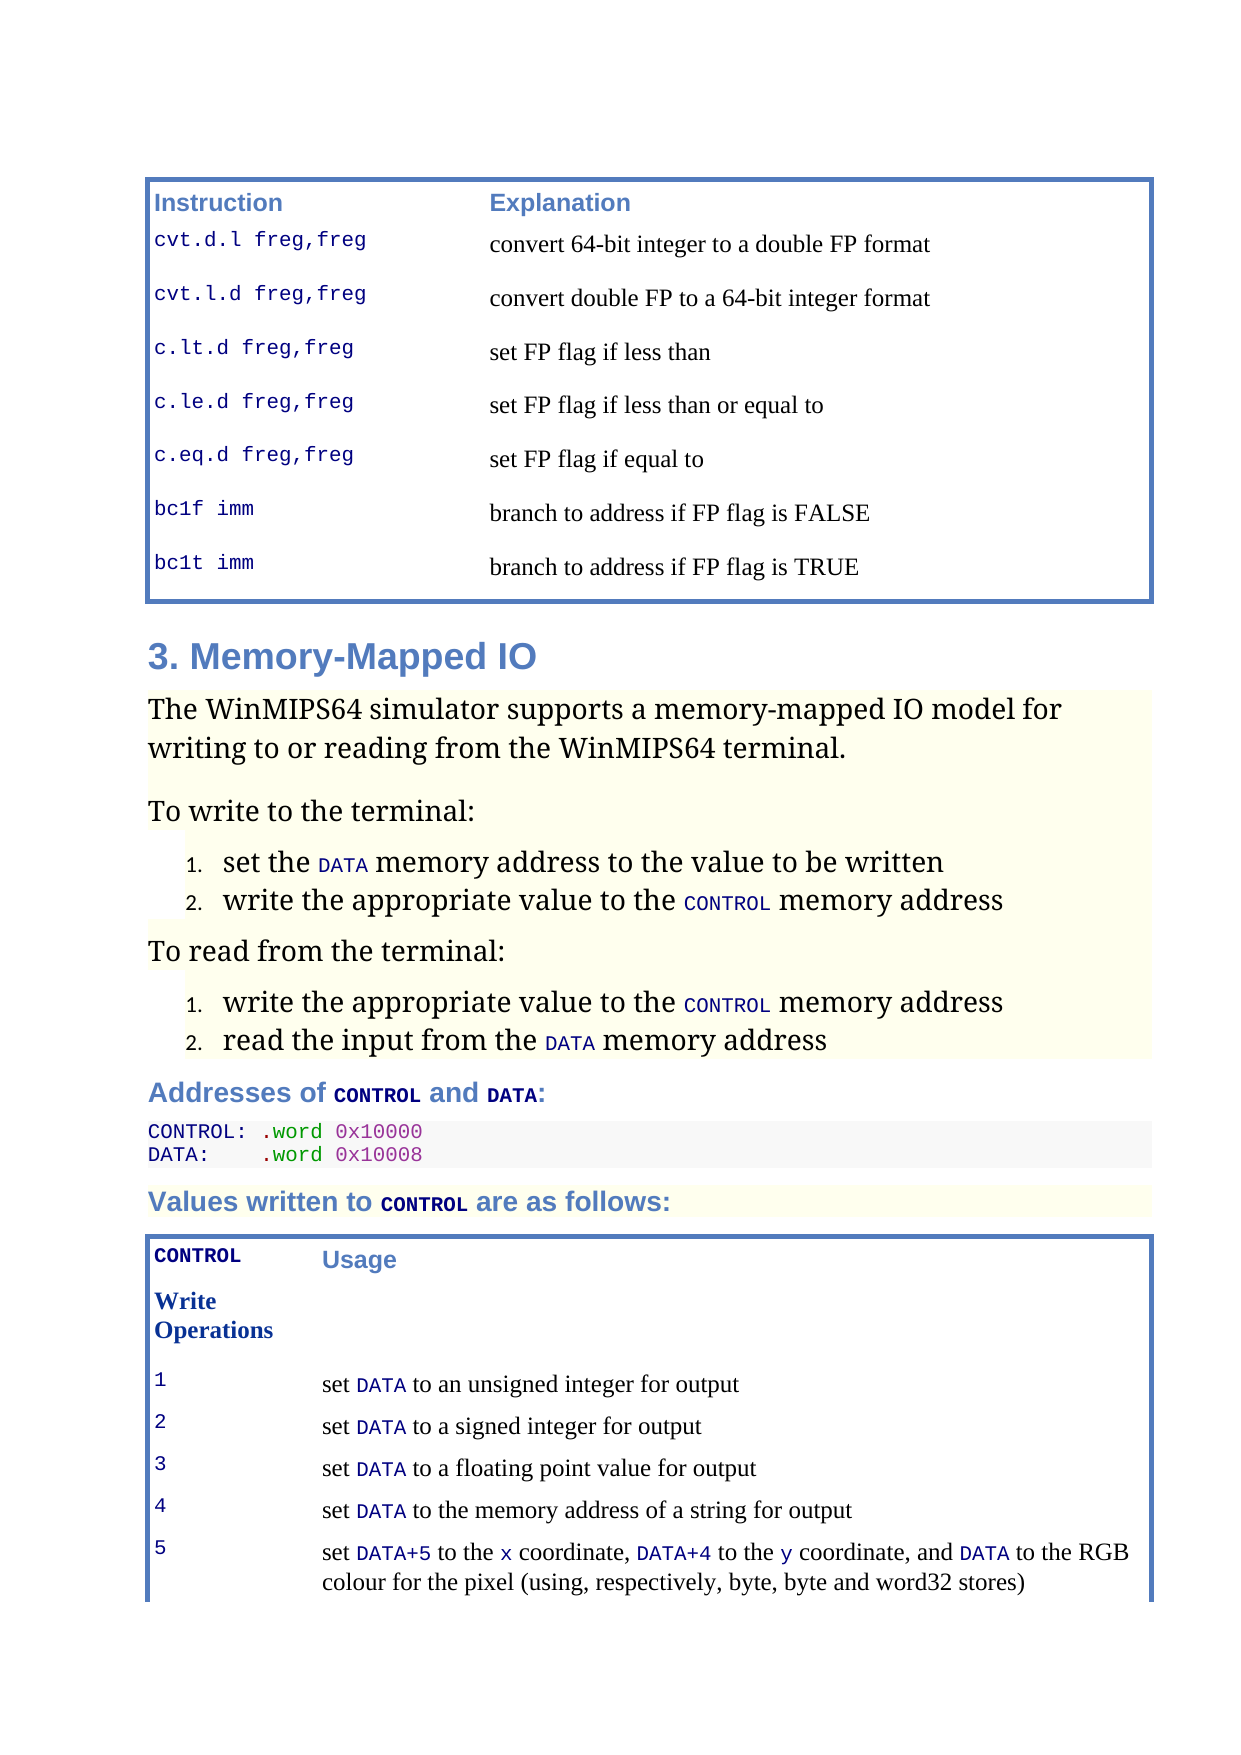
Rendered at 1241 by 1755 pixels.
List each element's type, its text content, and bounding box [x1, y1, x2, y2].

table_cell 4 [150, 1489, 316, 1531]
table_cell 1 [150, 1363, 316, 1404]
list read the input from the DATA memory address [185, 1021, 1152, 1059]
subtitle 3. Memory-Mapped IO [148, 634, 1152, 677]
text Values written to CONTROL are as follows: [148, 1185, 1152, 1217]
list write the appropriate value to the CONTROL memory address [185, 881, 1152, 919]
table_cell set DATA to the memory address of a string for output [316, 1489, 1149, 1531]
table_header Usage [316, 1239, 1149, 1280]
table_cell set FP flag if less than [483, 331, 1149, 384]
text To read from the terminal: [148, 931, 1152, 970]
table_cell [316, 1280, 1149, 1362]
table_cell set DATA to a floating point value for output [316, 1447, 1149, 1489]
table_cell branch to address if FP flag is FALSE [483, 492, 1149, 546]
table_header Instruction [150, 182, 483, 223]
text CONTROL: .word 0x10000 [148, 1121, 1152, 1144]
table_cell set DATA to an unsigned integer for output [316, 1363, 1149, 1404]
table_cell c.eq.d freg,freg [150, 438, 483, 492]
table_cell set FP flag if equal to [483, 438, 1149, 492]
text The WinMIPS64 simulator supports a memory-mapped IO model for writing to or reading from the WinMIPS64 terminal. [148, 690, 1152, 766]
table_cell set DATA to a signed integer for output [316, 1405, 1149, 1447]
table_cell set FP flag if less than or equal to [483, 384, 1149, 438]
table_cell set DATA+5 to the x coordinate, DATA+4 to the y coordinate, and DATA to the RGB colour for the pixel (using, respectively, byte, byte and word32 stores) [316, 1531, 1149, 1602]
table_cell 5 [150, 1531, 316, 1602]
table_cell cvt.d.l freg,freg [150, 223, 483, 277]
table_cell convert double FP to a 64-bit integer format [483, 277, 1149, 331]
text DATA: .word 0x10008 [148, 1144, 1152, 1168]
table_cell bc1f imm [150, 492, 483, 546]
table_cell branch to address if FP flag is TRUE [483, 546, 1149, 599]
text Addresses of CONTROL and DATA: [148, 1076, 1152, 1108]
table_cell bc1t imm [150, 546, 483, 599]
table_header Explanation [483, 182, 1149, 223]
table_cell convert 64-bit integer to a double FP format [483, 223, 1149, 277]
table_cell 2 [150, 1405, 316, 1447]
table_cell Write Operations [150, 1280, 316, 1362]
list set the DATA memory address to the value to be written [185, 842, 1152, 881]
table_cell 3 [150, 1447, 316, 1489]
table_header CONTROL [150, 1239, 316, 1280]
text To write to the terminal: [148, 791, 1152, 830]
list write the appropriate value to the CONTROL memory address [185, 982, 1152, 1021]
table_cell c.le.d freg,freg [150, 384, 483, 438]
table_cell c.lt.d freg,freg [150, 331, 483, 384]
table_cell cvt.l.d freg,freg [150, 277, 483, 331]
